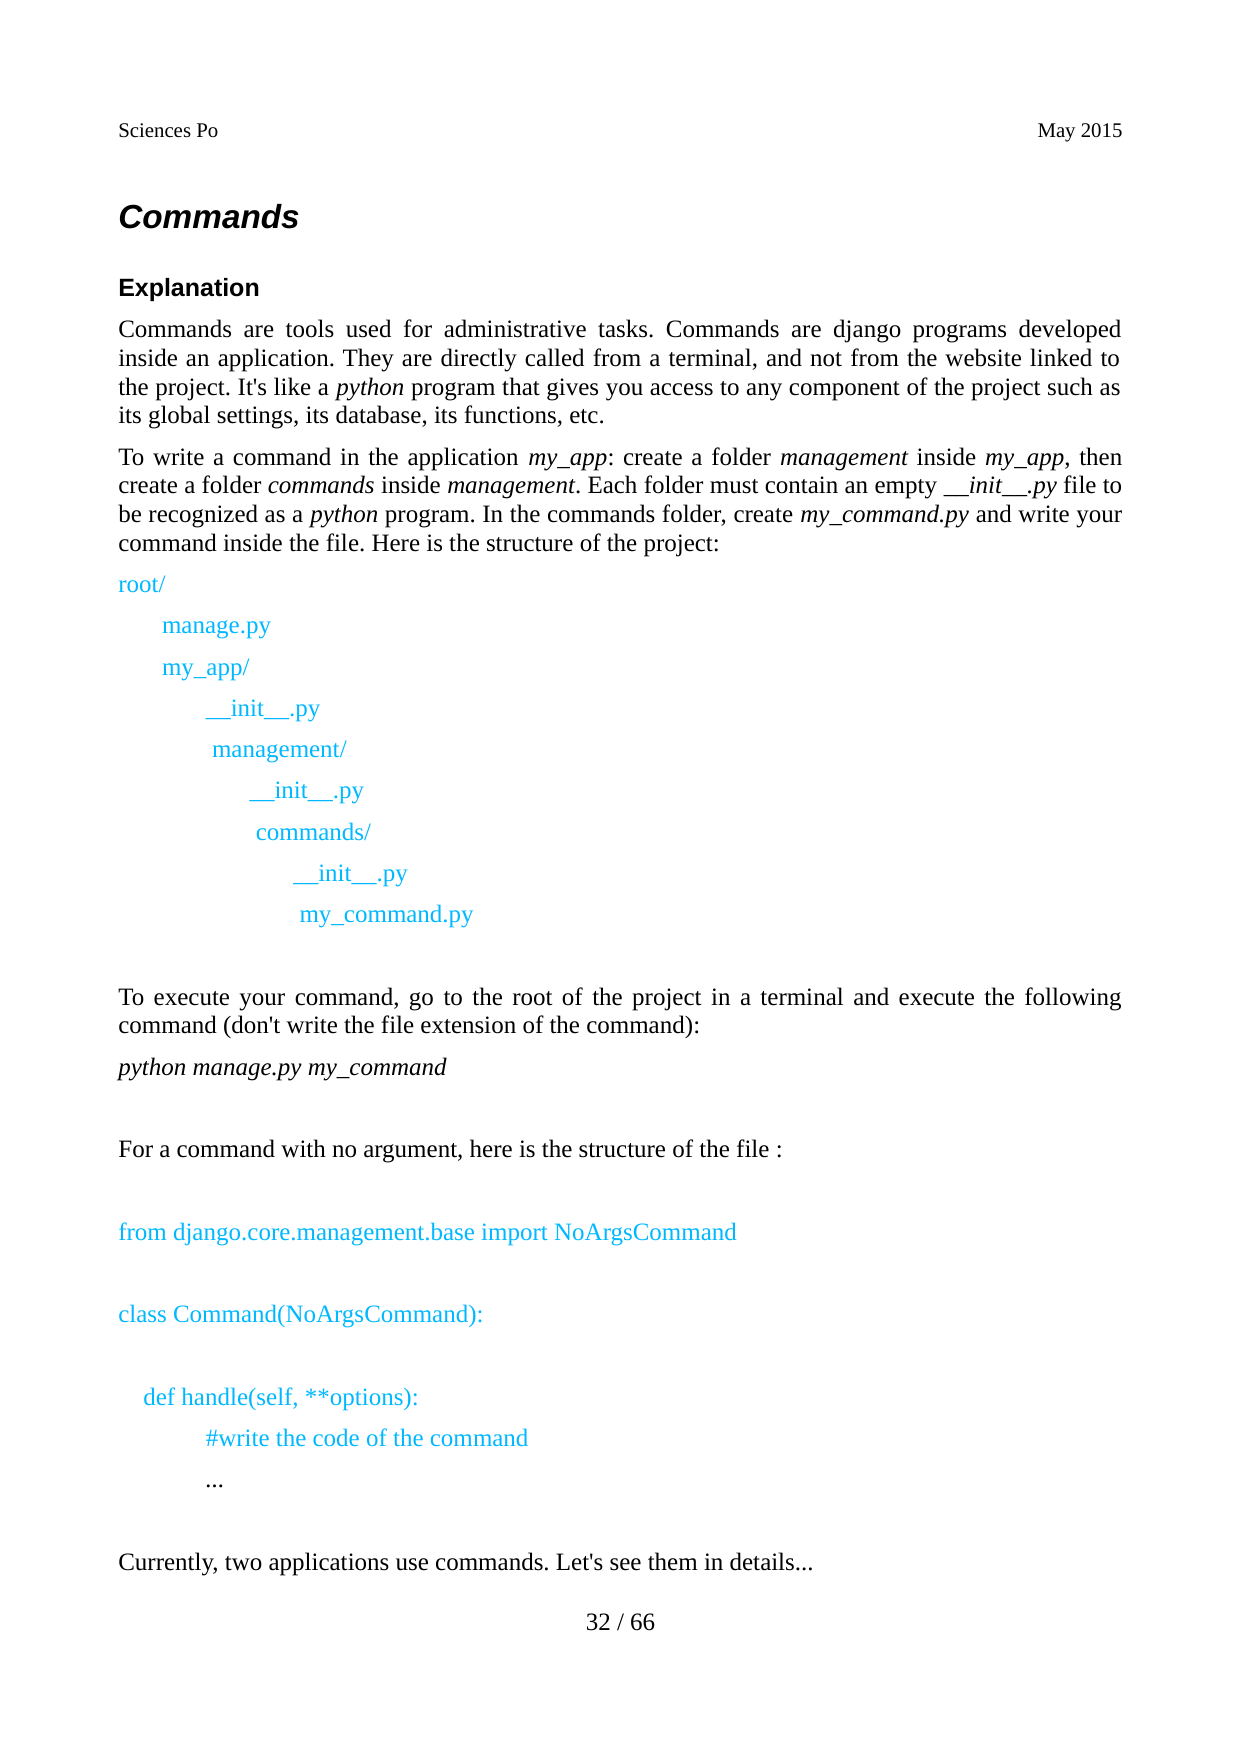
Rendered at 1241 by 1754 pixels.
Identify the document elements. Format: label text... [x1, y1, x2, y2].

text ... [118, 1464, 1122, 1493]
text class Command(NoArgsCommand): [118, 1299, 1122, 1328]
text management/ [118, 734, 1122, 763]
text To write a command in the application my_app: create a folder management inside my_app, then create a folder commands inside management. Each folder must contain an empty __init__.py file to be recognized as a python program. In the commands folder, create my_command.py and write your command inside the file. Here is the structure of the project: [118, 442, 1122, 557]
text To execute your command, go to the root of the project in a terminal and execute the following command (don't write the file extension of the command): [118, 982, 1122, 1039]
text root/ [118, 569, 1122, 598]
text manage.py [118, 611, 1122, 639]
text #write the code of the command [118, 1423, 1122, 1452]
subtitle Explanation [118, 273, 1122, 302]
text For a command with no argument, here is the structure of the file : [118, 1134, 1122, 1163]
text from django.core.management.base import NoArgsCommand [118, 1217, 1122, 1246]
text python manage.py my_command [118, 1052, 1122, 1081]
text commands/ [118, 817, 1122, 846]
text __init__.py [118, 776, 1122, 804]
subtitle Commands [118, 197, 1122, 236]
text my_command.py [118, 899, 1122, 928]
text my_app/ [118, 652, 1122, 681]
text __init__.py [118, 693, 1122, 722]
text __init__.py [118, 858, 1122, 887]
text Currently, two applications use commands. Let's see them in details... [118, 1547, 1122, 1576]
text Commands are tools used for administrative tasks. Commands are django programs developed inside an application. They are directly called from a terminal, and not from the website linked to the project. It's like a python program that gives you access to any component of the project such as its global settings, its database, its functions, etc. [118, 314, 1122, 429]
text def handle(self, **options): [118, 1382, 1122, 1411]
